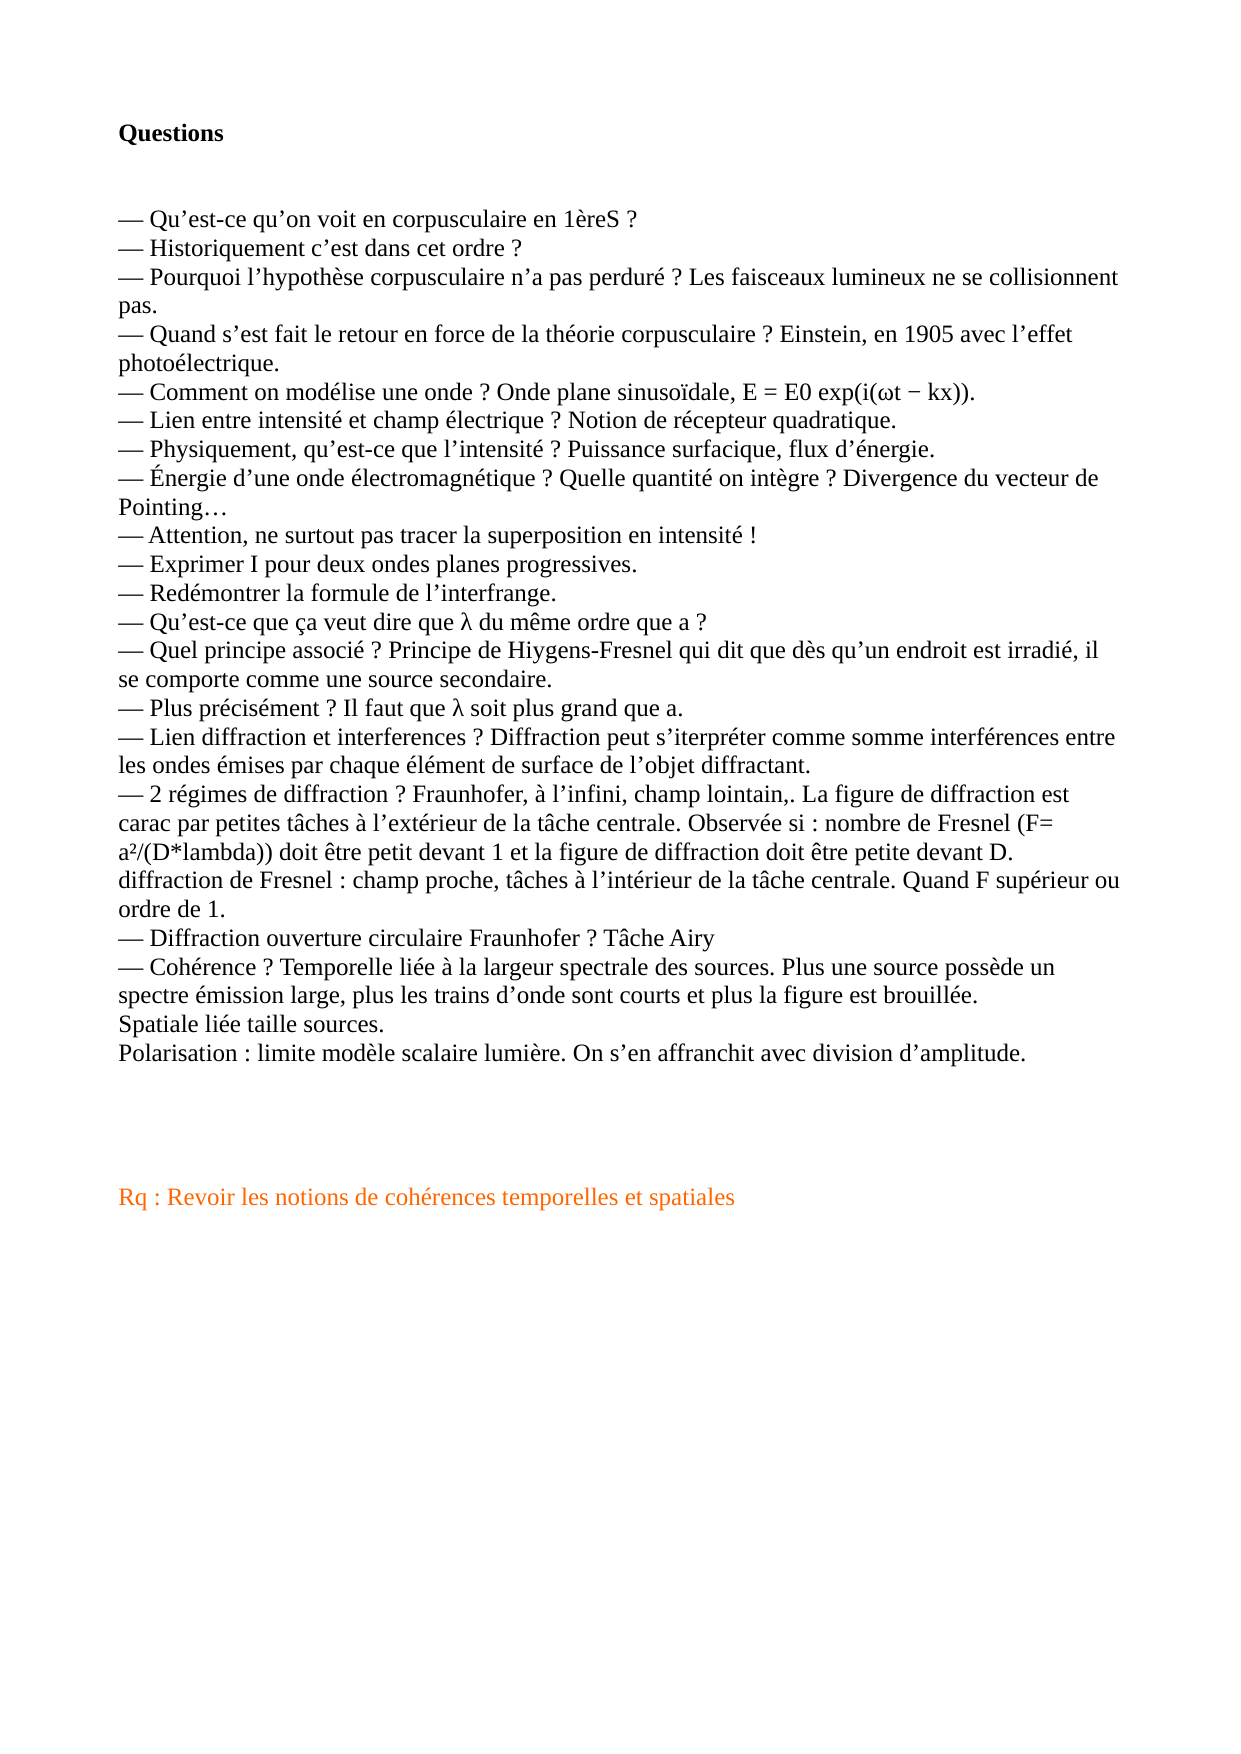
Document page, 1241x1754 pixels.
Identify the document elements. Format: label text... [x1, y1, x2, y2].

text Polarisation : limite modèle scalaire lumière. On s’en affranchit avec division d’amplitude. [118, 1038, 1122, 1067]
text — Pourquoi l’hypothèse corpusculaire n’a pas perduré ? Les faisceaux lumineux ne se collisionnent pas. [118, 262, 1122, 319]
text — Diffraction ouverture circulaire Fraunhofer ? Tâche Airy — Cohérence ? Temporelle liée à la largeur spectrale des sources. Plus une source possède un spectre émission large, plus les trains d’onde sont courts et plus la figure est brouillée. [118, 923, 1122, 1009]
text — Quand s’est fait le retour en force de la théorie corpusculaire ? Einstein, en 1905 avec l’effet photoélectrique. [118, 319, 1122, 377]
text diffraction de Fresnel : champ proche, tâches à l’intérieur de la tâche centrale. Quand F supérieur ou ordre de 1. [118, 866, 1122, 923]
text — 2 régimes de diffraction ? Fraunhofer, à l’infini, champ lointain,. La figure de diffraction est carac par petites tâches à l’extérieur de la tâche centrale. Observée si : nombre de Fresnel (F= a²/(D*lambda)) doit être petit devant 1 et la figure de diffraction doit être petite devant D. [118, 779, 1122, 866]
text — Comment on modélise une onde ? Onde plane sinusoïdale, E = E0 exp(i(ωt − kx)). [118, 377, 1122, 406]
text — Qu’est-ce que ça veut dire que λ du même ordre que a ? [118, 607, 1122, 636]
text — Lien diffraction et interferences ? Diffraction peut s’iterpréter comme somme interférences entre les ondes émises par chaque élément de surface de l’objet diffractant. [118, 722, 1122, 779]
text — Historiquement c’est dans cet ordre ? [118, 233, 1122, 262]
text Rq : Revoir les notions de cohérences temporelles et spatiales [118, 1182, 1122, 1211]
text — Énergie d’une onde électromagnétique ? Quelle quantité on intègre ? Divergence du vecteur de Pointing… [118, 463, 1122, 521]
text Questions [118, 118, 1122, 147]
text — Redémontrer la formule de l’interfrange. [118, 578, 1122, 607]
text — Attention, ne surtout pas tracer la superposition en intensité ! [118, 521, 1122, 549]
text Spatiale liée taille sources. [118, 1009, 1122, 1038]
text — Exprimer I pour deux ondes planes progressives. [118, 549, 1122, 578]
text — Quel principe associé ? Principe de Hiygens-Fresnel qui dit que dès qu’un endroit est irradié, il se comporte comme une source secondaire. [118, 636, 1122, 693]
text — Plus précisément ? Il faut que λ soit plus grand que a. [118, 693, 1122, 722]
text — Qu’est-ce qu’on voit en corpusculaire en 1èreS ? [118, 204, 1122, 233]
text — Lien entre intensité et champ électrique ? Notion de récepteur quadratique. [118, 406, 1122, 434]
text — Physiquement, qu’est-ce que l’intensité ? Puissance surfacique, flux d’énergie. [118, 434, 1122, 463]
